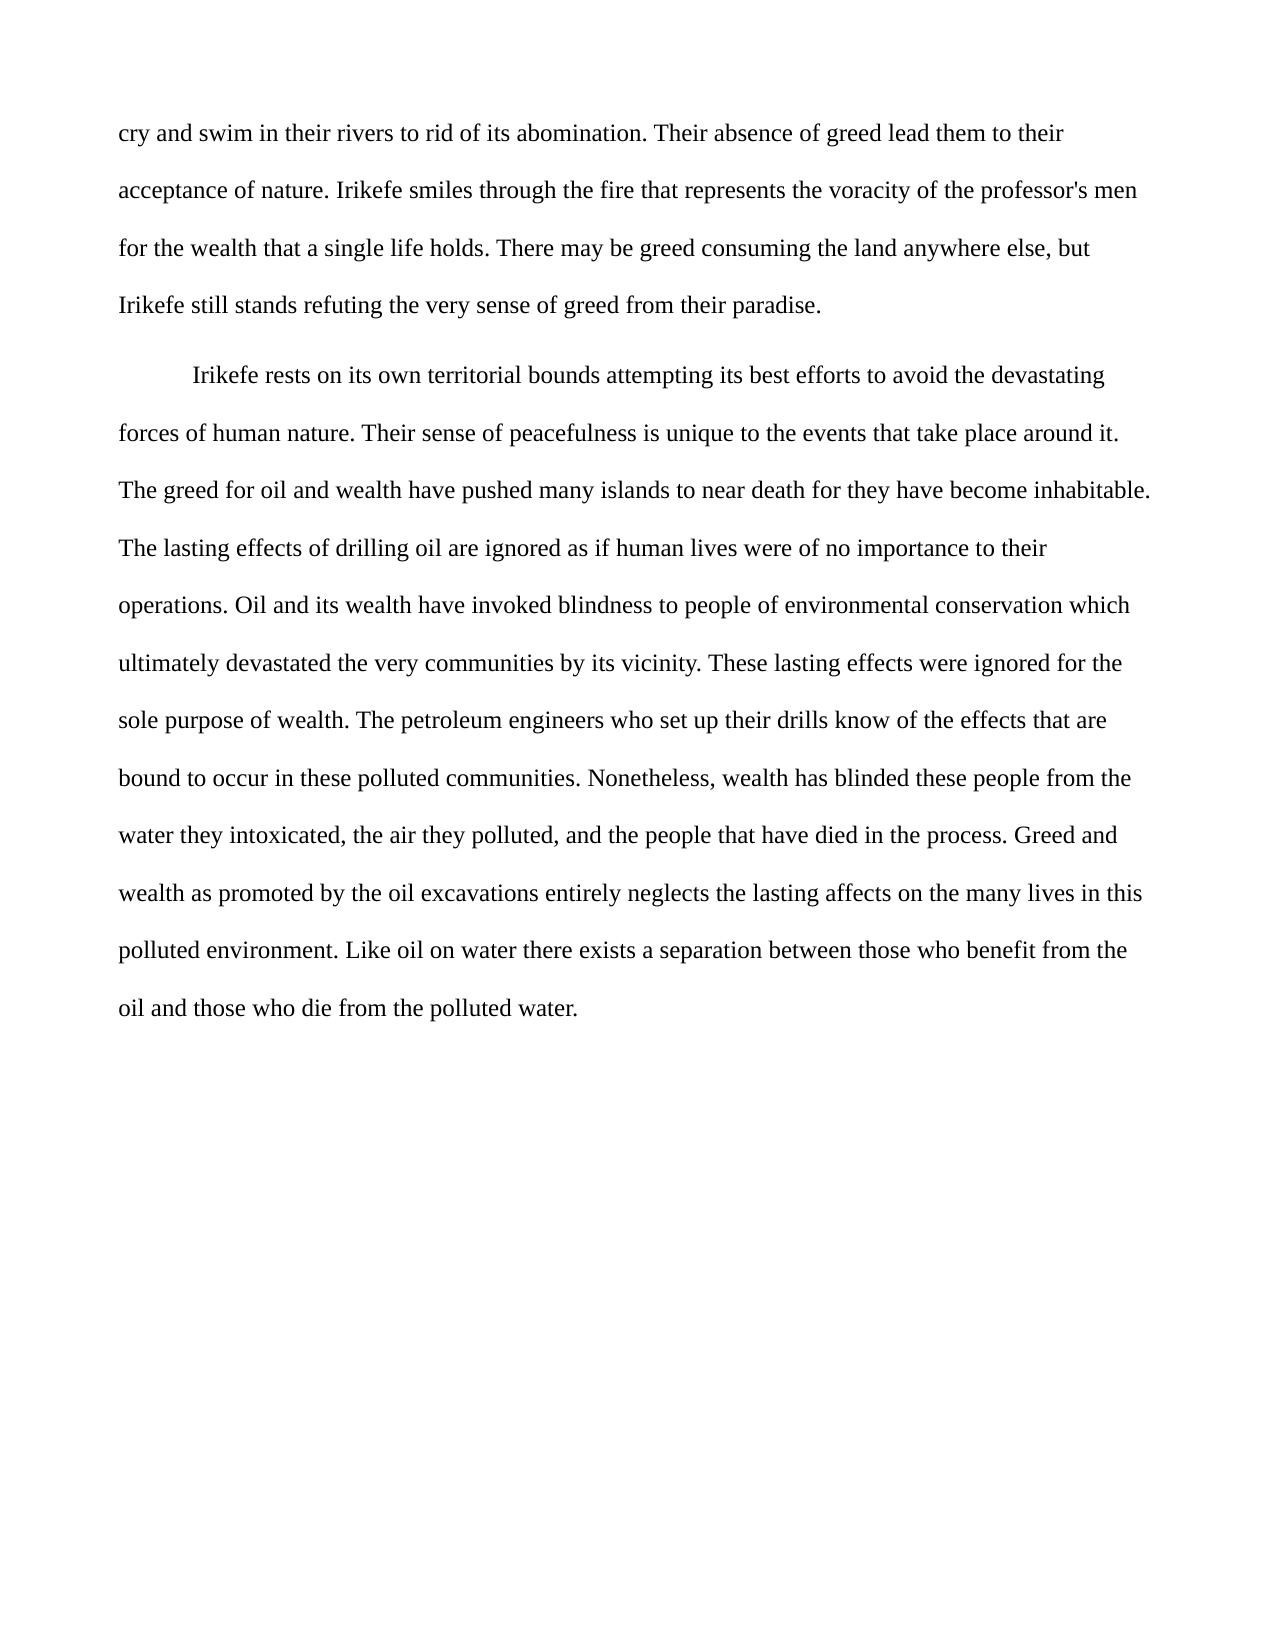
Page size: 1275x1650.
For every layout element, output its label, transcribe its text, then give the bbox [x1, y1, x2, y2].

text Irikefe rests on its own territorial bounds attempting its best efforts to avoid the devastating forces of human nature. Their sense of peacefulness is unique to the events that take place around it. The greed for oil and wealth have pushed many islands to near death for they have become inhabitable. The lasting effects of drilling oil are ignored as if human lives were of no importance to their operations. Oil and its wealth have invoked blindness to people of environmental conservation which ultimately devastated the very communities by its vicinity. These lasting effects were ignored for the sole purpose of wealth. The petroleum engineers who set up their drills know of the effects that are bound to occur in these polluted communities. Nonetheless, wealth has blinded these people from the water they intoxicated, the air they polluted, and the people that have died in the process. Greed and wealth as promoted by the oil excavations entirely neglects the lasting affects on the many lives in this polluted environment. Like oil on water there exists a separation between those who benefit from the oil and those who die from the polluted water. [118, 361, 1157, 1022]
text cry and swim in their rivers to rid of its abomination. Their absence of greed lead them to their acceptance of nature. Irikefe smiles through the fire that represents the voracity of the professor's men for the wealth that a single life holds. There may be greed consuming the land anywhere else, but Irikefe still stands refuting the very sense of greed from their paradise. [118, 118, 1157, 319]
